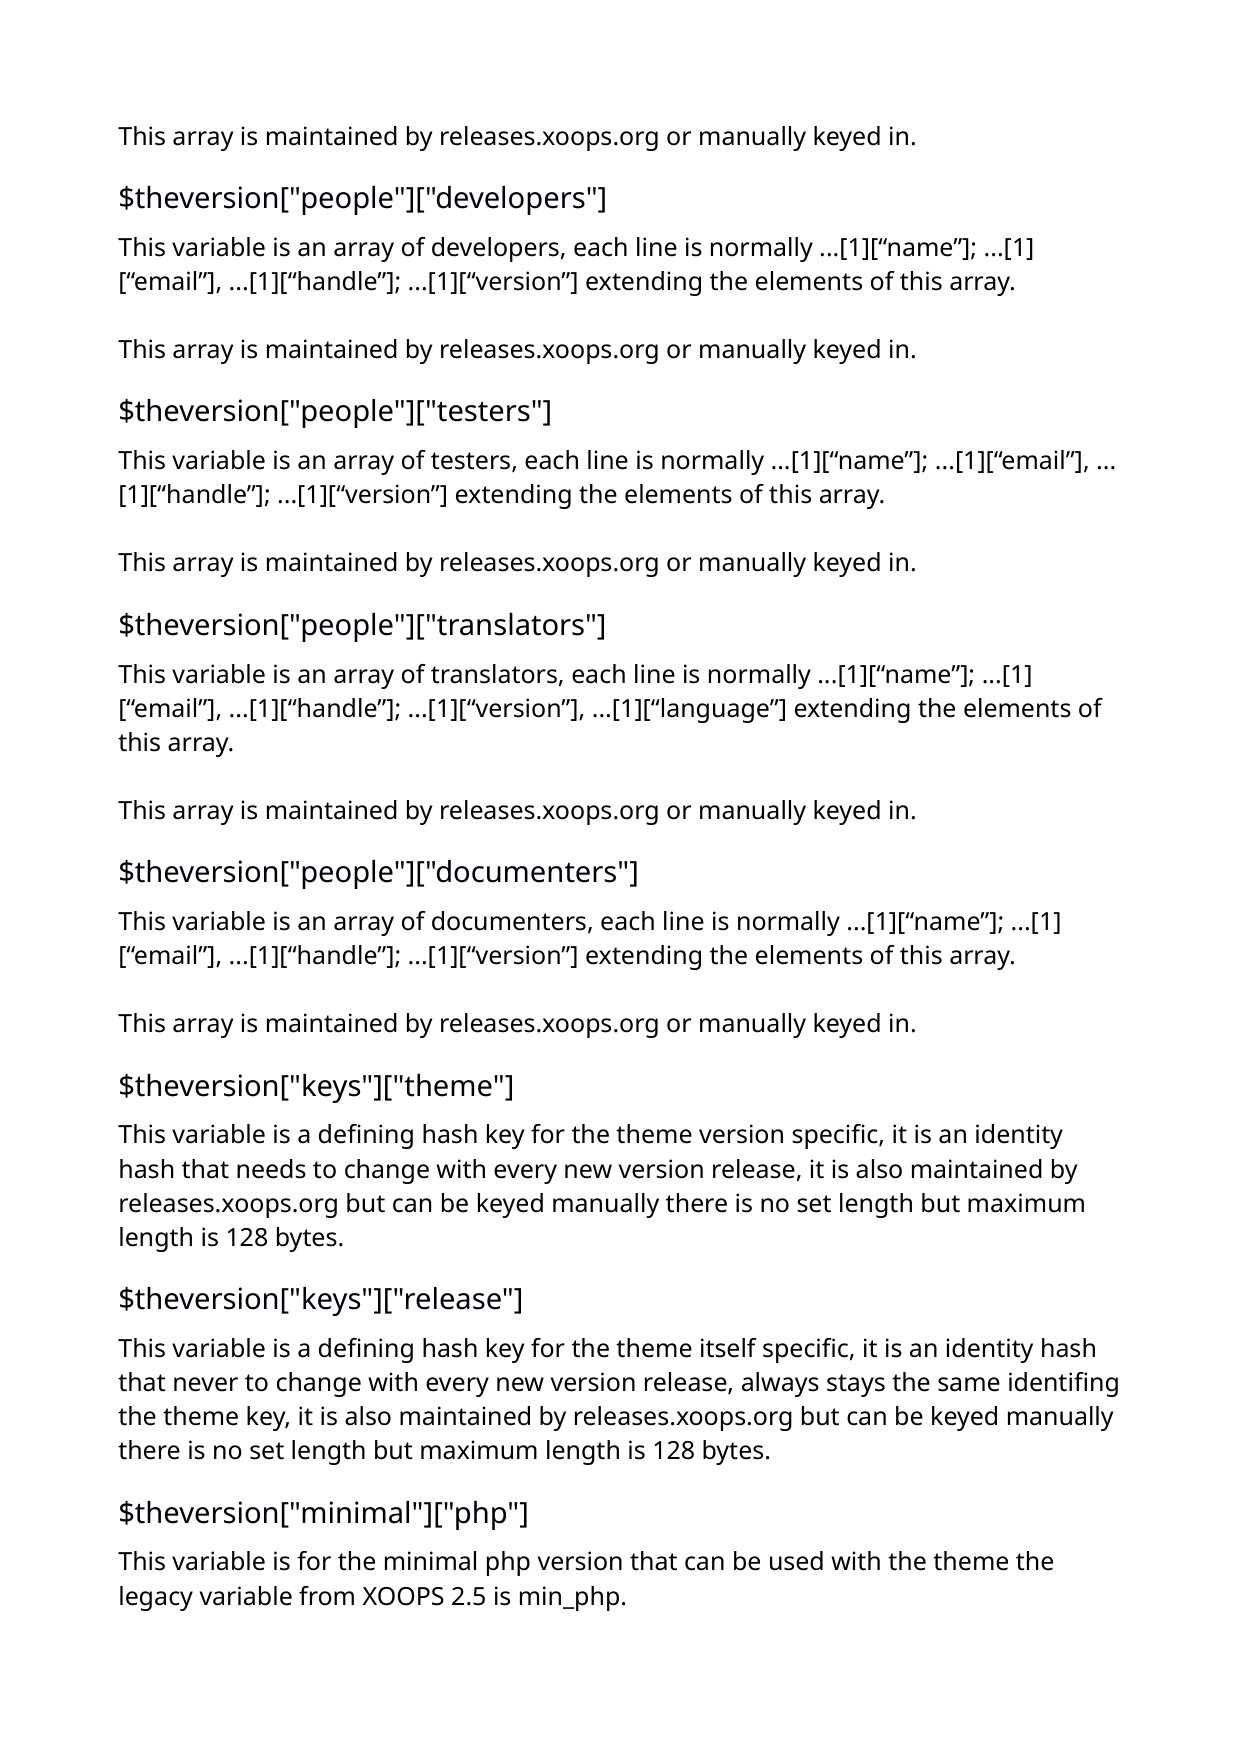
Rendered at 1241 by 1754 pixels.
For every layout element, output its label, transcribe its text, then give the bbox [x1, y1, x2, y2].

text This variable is an array of developers, each line is normally ...[1][“name”]; ...[1][“email”], ...[1][“handle”]; ...[1][“version”] extending the elements of this array. [118, 229, 1122, 297]
text This array is maintained by releases.xoops.org or manually keyed in. [118, 545, 1122, 579]
text This array is maintained by releases.xoops.org or manually keyed in. [118, 332, 1122, 366]
subtitle $theversion["people"]["testers"] [118, 391, 1122, 430]
subtitle $theversion["people"]["translators"] [118, 604, 1122, 644]
subtitle $theversion["keys"]["release"] [118, 1278, 1122, 1318]
text This variable is an array of documenters, each line is normally ...[1][“name”]; ...[1][“email”], ...[1][“handle”]; ...[1][“version”] extending the elements of this array. [118, 904, 1122, 972]
subtitle $theversion["people"]["developers"] [118, 177, 1122, 217]
text This variable is a defining hash key for the theme version specific, it is an identity hash that needs to change with every new version release, it is also maintained by releases.xoops.org but can be keyed manually there is no set length but maximum length is 128 bytes. [118, 1117, 1122, 1253]
subtitle $theversion["minimal"]["php"] [118, 1492, 1122, 1532]
subtitle $theversion["people"]["documenters"] [118, 852, 1122, 891]
text This variable is for the minimal php version that can be used with the theme the legacy variable from XOOPS 2.5 is min_php. [118, 1544, 1122, 1612]
subtitle This array is maintained by releases.xoops.org or manually keyed in. [118, 118, 1122, 152]
subtitle $theversion["keys"]["theme"] [118, 1065, 1122, 1105]
text This array is maintained by releases.xoops.org or manually keyed in. [118, 1006, 1122, 1040]
text This variable is an array of testers, each line is normally ...[1][“name”]; ...[1][“email”], ...[1][“handle”]; ...[1][“version”] extending the elements of this array. [118, 443, 1122, 511]
text This variable is a defining hash key for the theme itself specific, it is an identity hash that never to change with every new version release, always stays the same identifing the theme key, it is also maintained by releases.xoops.org but can be keyed manually there is no set length but maximum length is 128 bytes. [118, 1331, 1122, 1467]
text This array is maintained by releases.xoops.org or manually keyed in. [118, 792, 1122, 827]
text This variable is an array of translators, each line is normally ...[1][“name”]; ...[1][“email”], ...[1][“handle”]; ...[1][“version”], ...[1][“language”] extending the elements of this array. [118, 656, 1122, 758]
